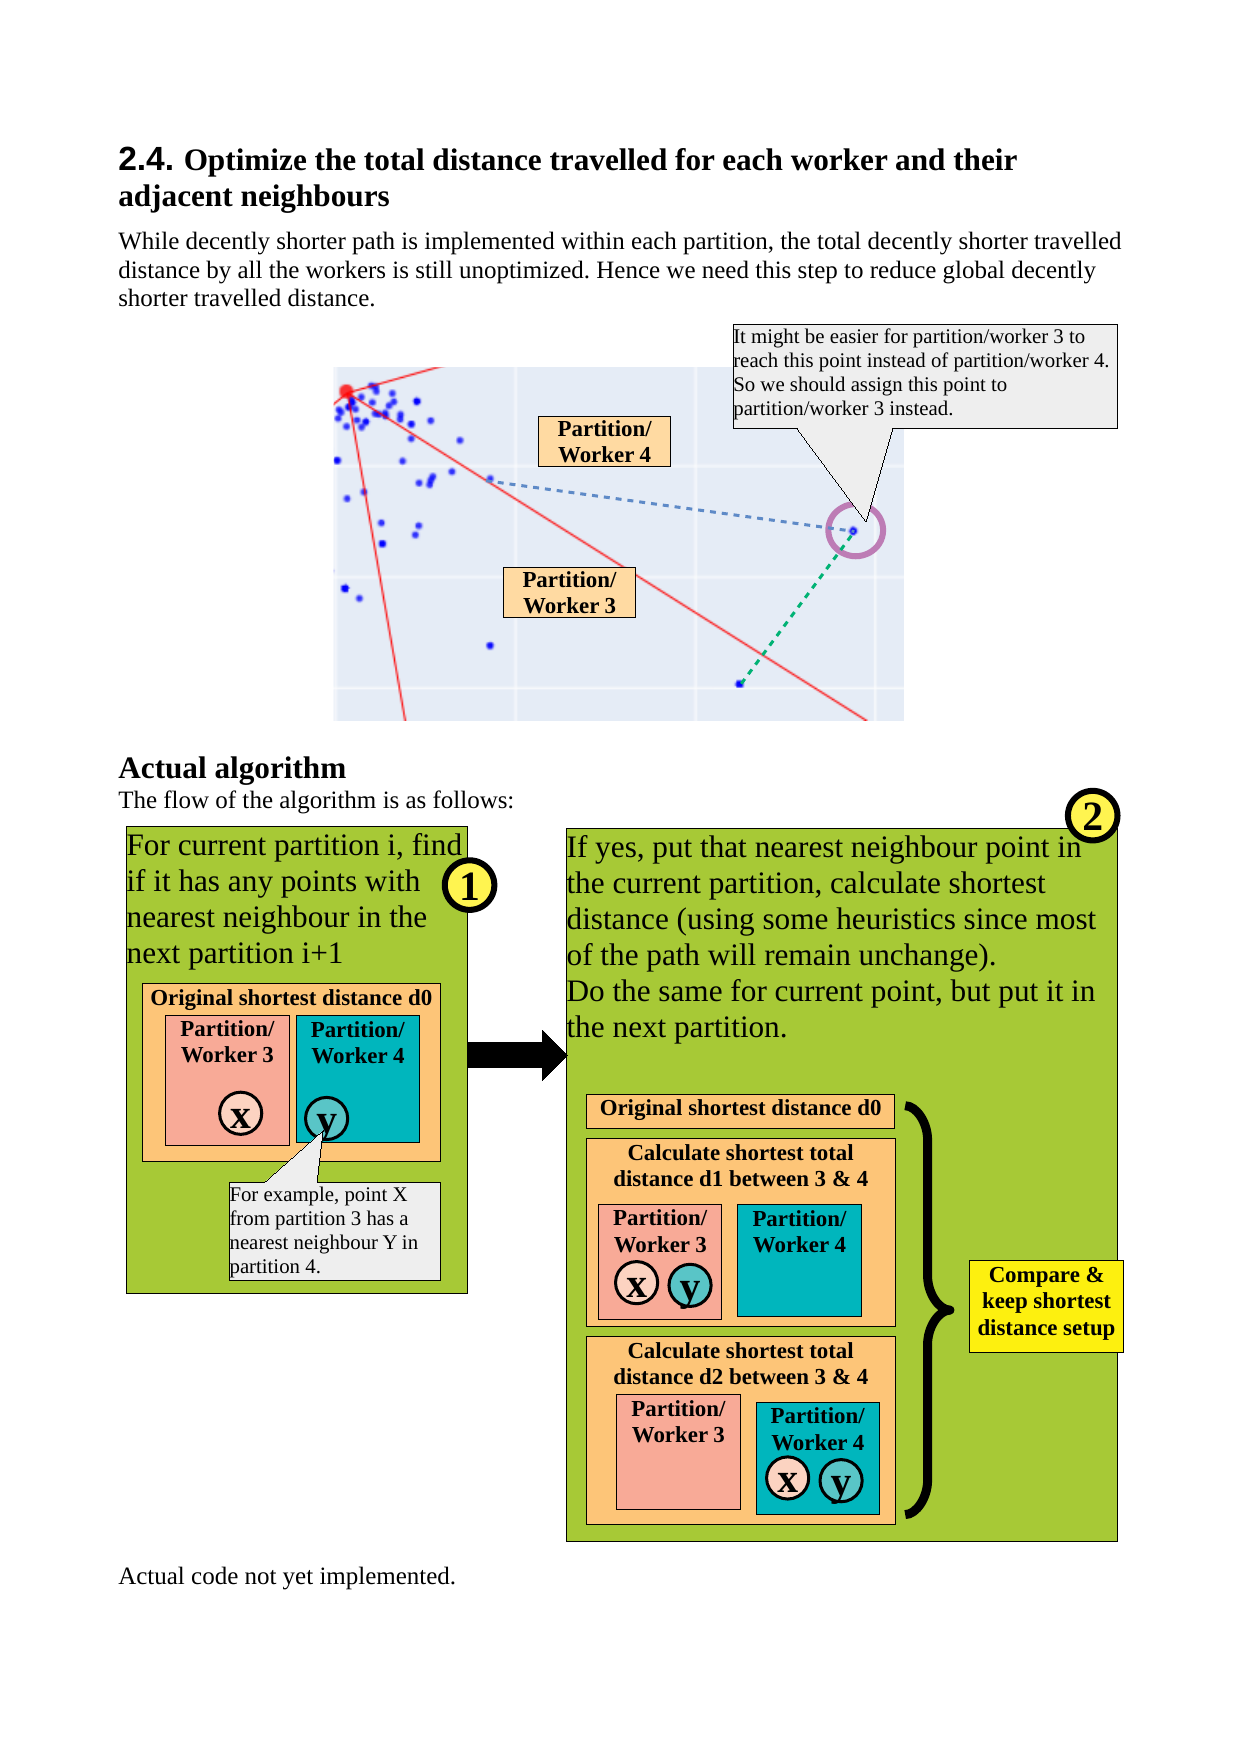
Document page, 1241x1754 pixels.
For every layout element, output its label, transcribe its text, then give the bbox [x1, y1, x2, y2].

subtitle 2.4. Optimize the total distance travelled for each worker and their adjacent neighbours [118, 139, 1122, 213]
text While decently shorter path is implemented within each partition, the total decently shorter travelled distance by all the workers is still unoptimized. Hence we need this step to reduce global decently shorter travelled distance. [118, 226, 1122, 312]
text Actual algorithm [118, 749, 1122, 785]
picture [333, 367, 904, 721]
picture [832, 508, 880, 553]
text The flow of the algorithm is as follows: [118, 785, 1122, 814]
text Actual code not yet implemented. [118, 1561, 1122, 1590]
